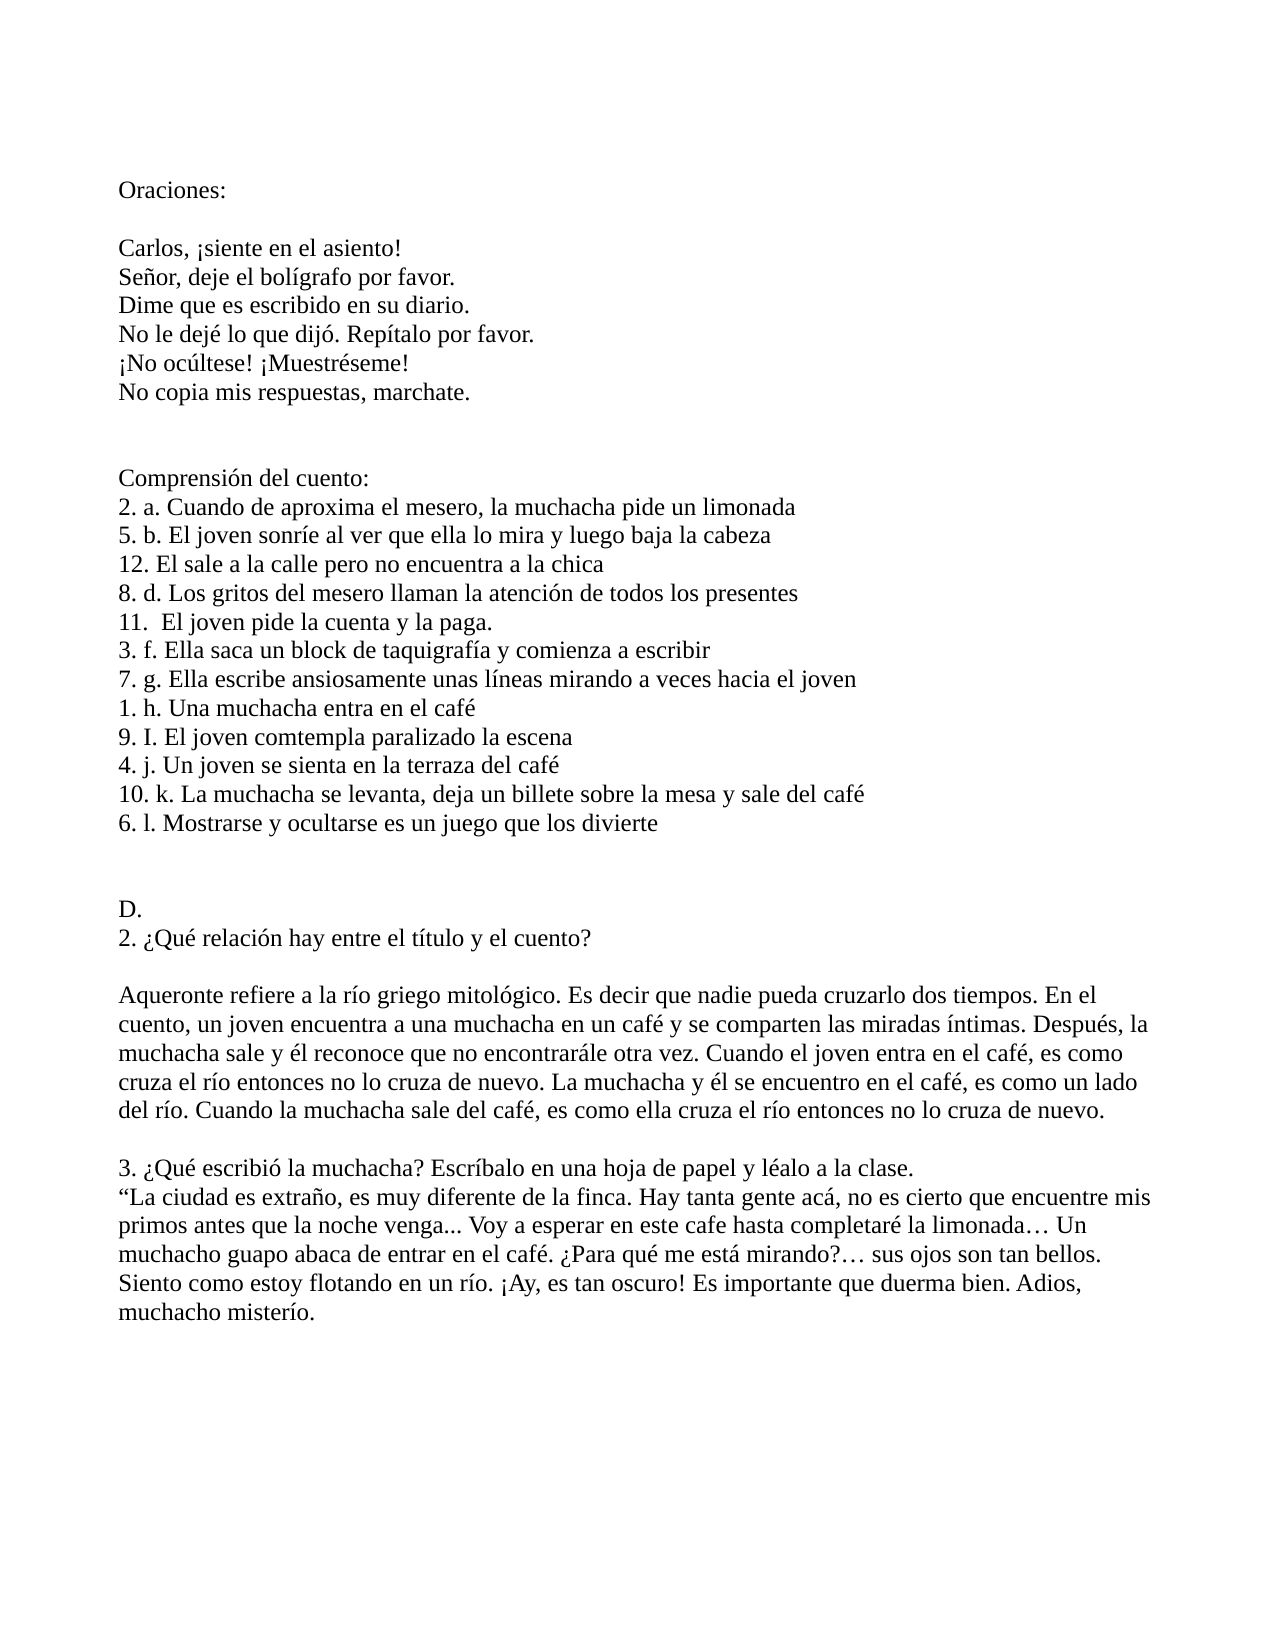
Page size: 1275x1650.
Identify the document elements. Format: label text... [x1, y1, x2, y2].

text Oraciones: [118, 176, 1157, 204]
text 4. j. Un joven se sienta en la terraza del café [118, 751, 1157, 779]
text 10. k. La muchacha se levanta, deja un billete sobre la mesa y sale del café [118, 779, 1157, 808]
text 11. El joven pide la cuenta y la paga. [118, 607, 1157, 636]
text 12. El sale a la calle pero no encuentra a la chica [118, 549, 1157, 578]
text D. [118, 894, 1157, 923]
text 2. a. Cuando de aproxima el mesero, la muchacha pide un limonada [118, 492, 1157, 521]
text 3. ¿Qué escribió la muchacha? Escríbalo en una hoja de papel y léalo a la clase. [118, 1153, 1157, 1182]
text 8. d. Los gritos del mesero llaman la atención de todos los presentes [118, 578, 1157, 607]
text 6. l. Mostrarse y ocultarse es un juego que los divierte [118, 808, 1157, 837]
text ¡No ocúltese! ¡Muestréseme! [118, 348, 1157, 377]
text 7. g. Ella escribe ansiosamente unas líneas mirando a veces hacia el joven [118, 664, 1157, 693]
text 3. f. Ella saca un block de taquigrafía y comienza a escribir [118, 636, 1157, 664]
text Señor, deje el bolígrafo por favor. [118, 262, 1157, 291]
text Dime que es escribido en su diario. [118, 291, 1157, 319]
text “La ciudad es extraño, es muy diferente de la finca. Hay tanta gente acá, no es cierto que encuentre mis primos antes que la noche venga... Voy a esperar en este cafe hasta completaré la limonada… Un muchacho guapo abaca de entrar en el café. ¿Para qué me está mirando?… sus ojos son tan bellos. Siento como estoy flotando en un río. ¡Ay, es tan oscuro! Es importante que duerma bien. Adios, muchacho misterío. [118, 1182, 1157, 1326]
text 2. ¿Qué relación hay entre el título y el cuento? [118, 923, 1157, 952]
text 1. h. Una muchacha entra en el café [118, 693, 1157, 722]
text Comprensión del cuento: [118, 463, 1157, 492]
text 5. b. El joven sonríe al ver que ella lo mira y luego baja la cabeza [118, 521, 1157, 549]
text No copia mis respuestas, marchate. [118, 377, 1157, 406]
text 9. I. El joven comtempla paralizado la escena [118, 722, 1157, 751]
text Carlos, ¡siente en el asiento! [118, 233, 1157, 262]
text No le dejé lo que dijó. Repítalo por favor. [118, 319, 1157, 348]
text Aqueronte refiere a la río griego mitológico. Es decir que nadie pueda cruzarlo dos tiempos. En el cuento, un joven encuentra a una muchacha en un café y se comparten las miradas íntimas. Después, la muchacha sale y él reconoce que no encontrarále otra vez. Cuando el joven entra en el café, es como cruza el río entonces no lo cruza de nuevo. La muchacha y él se encuentro en el café, es como un lado del río. Cuando la muchacha sale del café, es como ella cruza el río entonces no lo cruza de nuevo. [118, 981, 1157, 1124]
